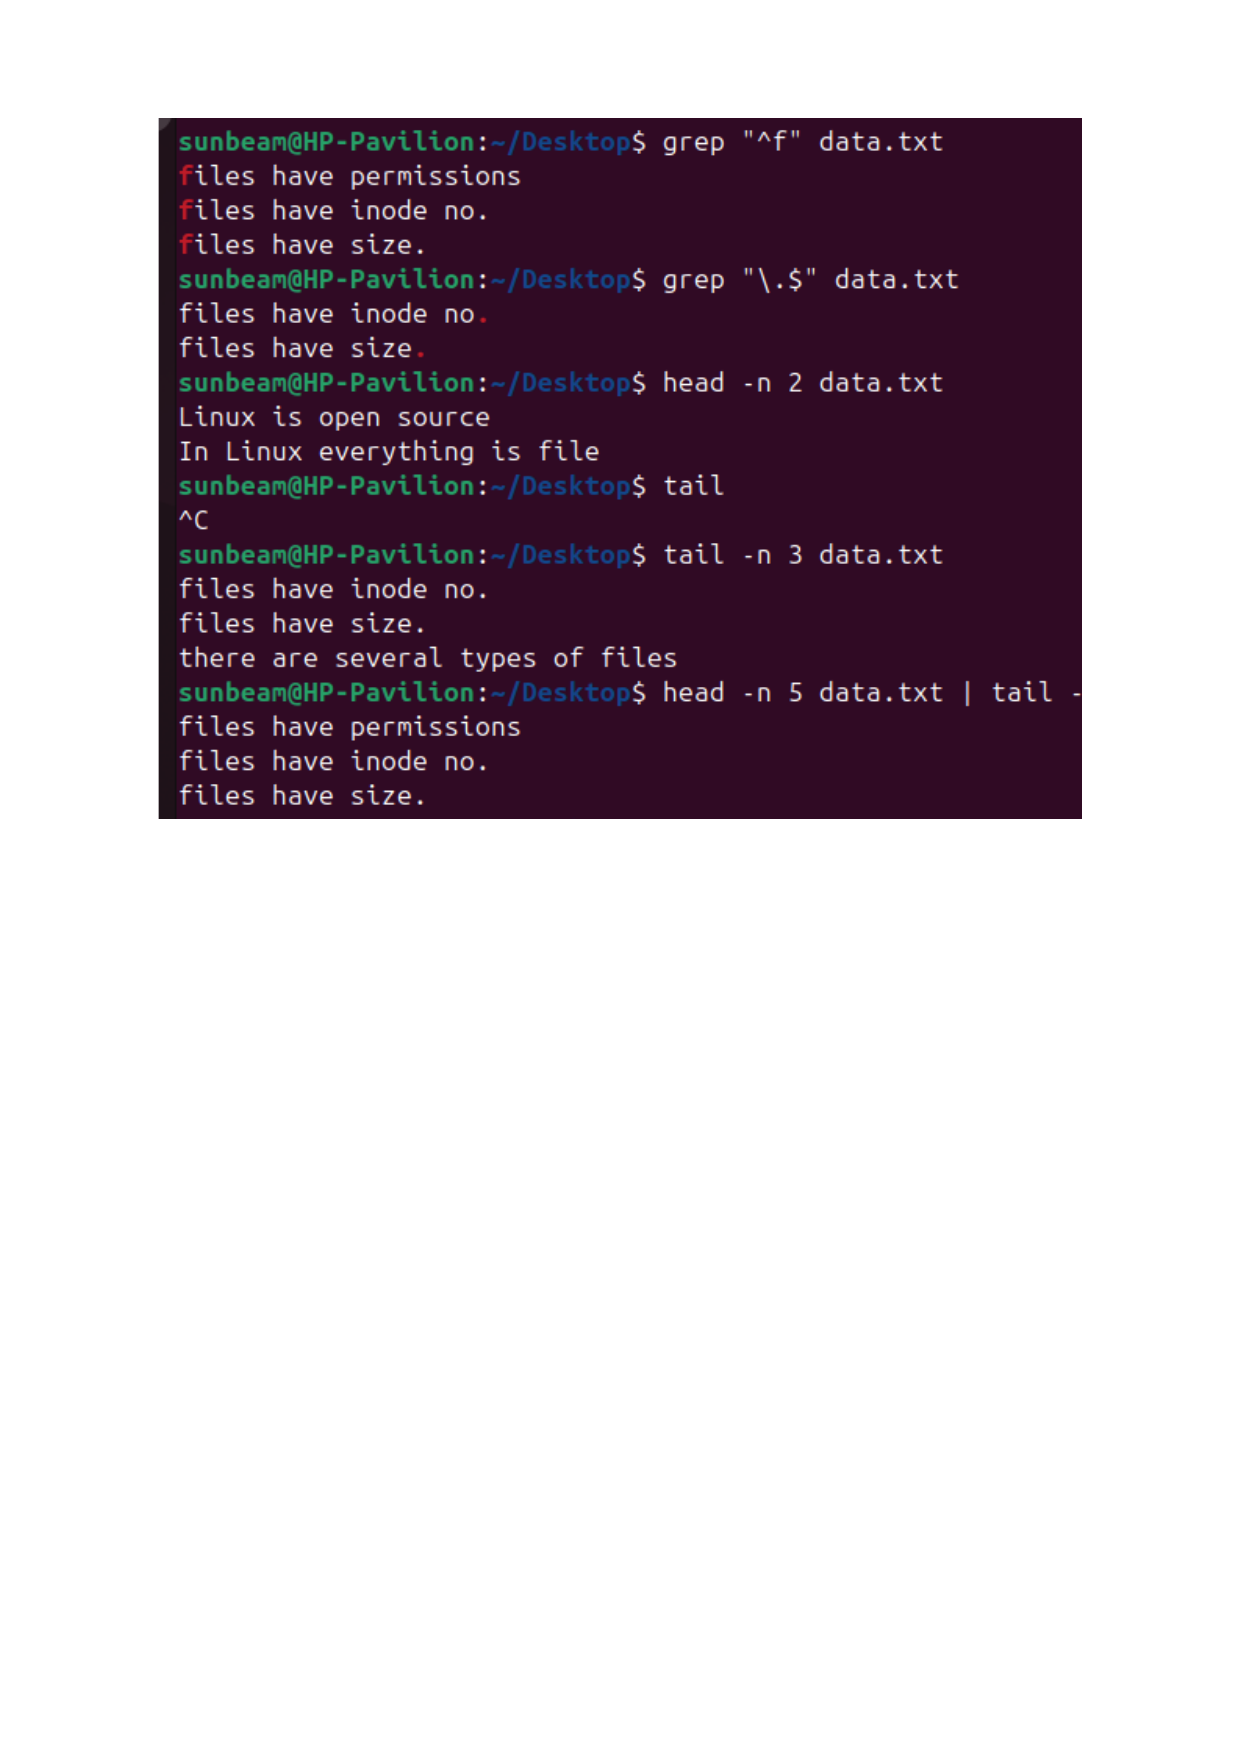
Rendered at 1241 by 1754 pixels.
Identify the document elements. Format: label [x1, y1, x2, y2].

picture [158, 118, 1082, 819]
